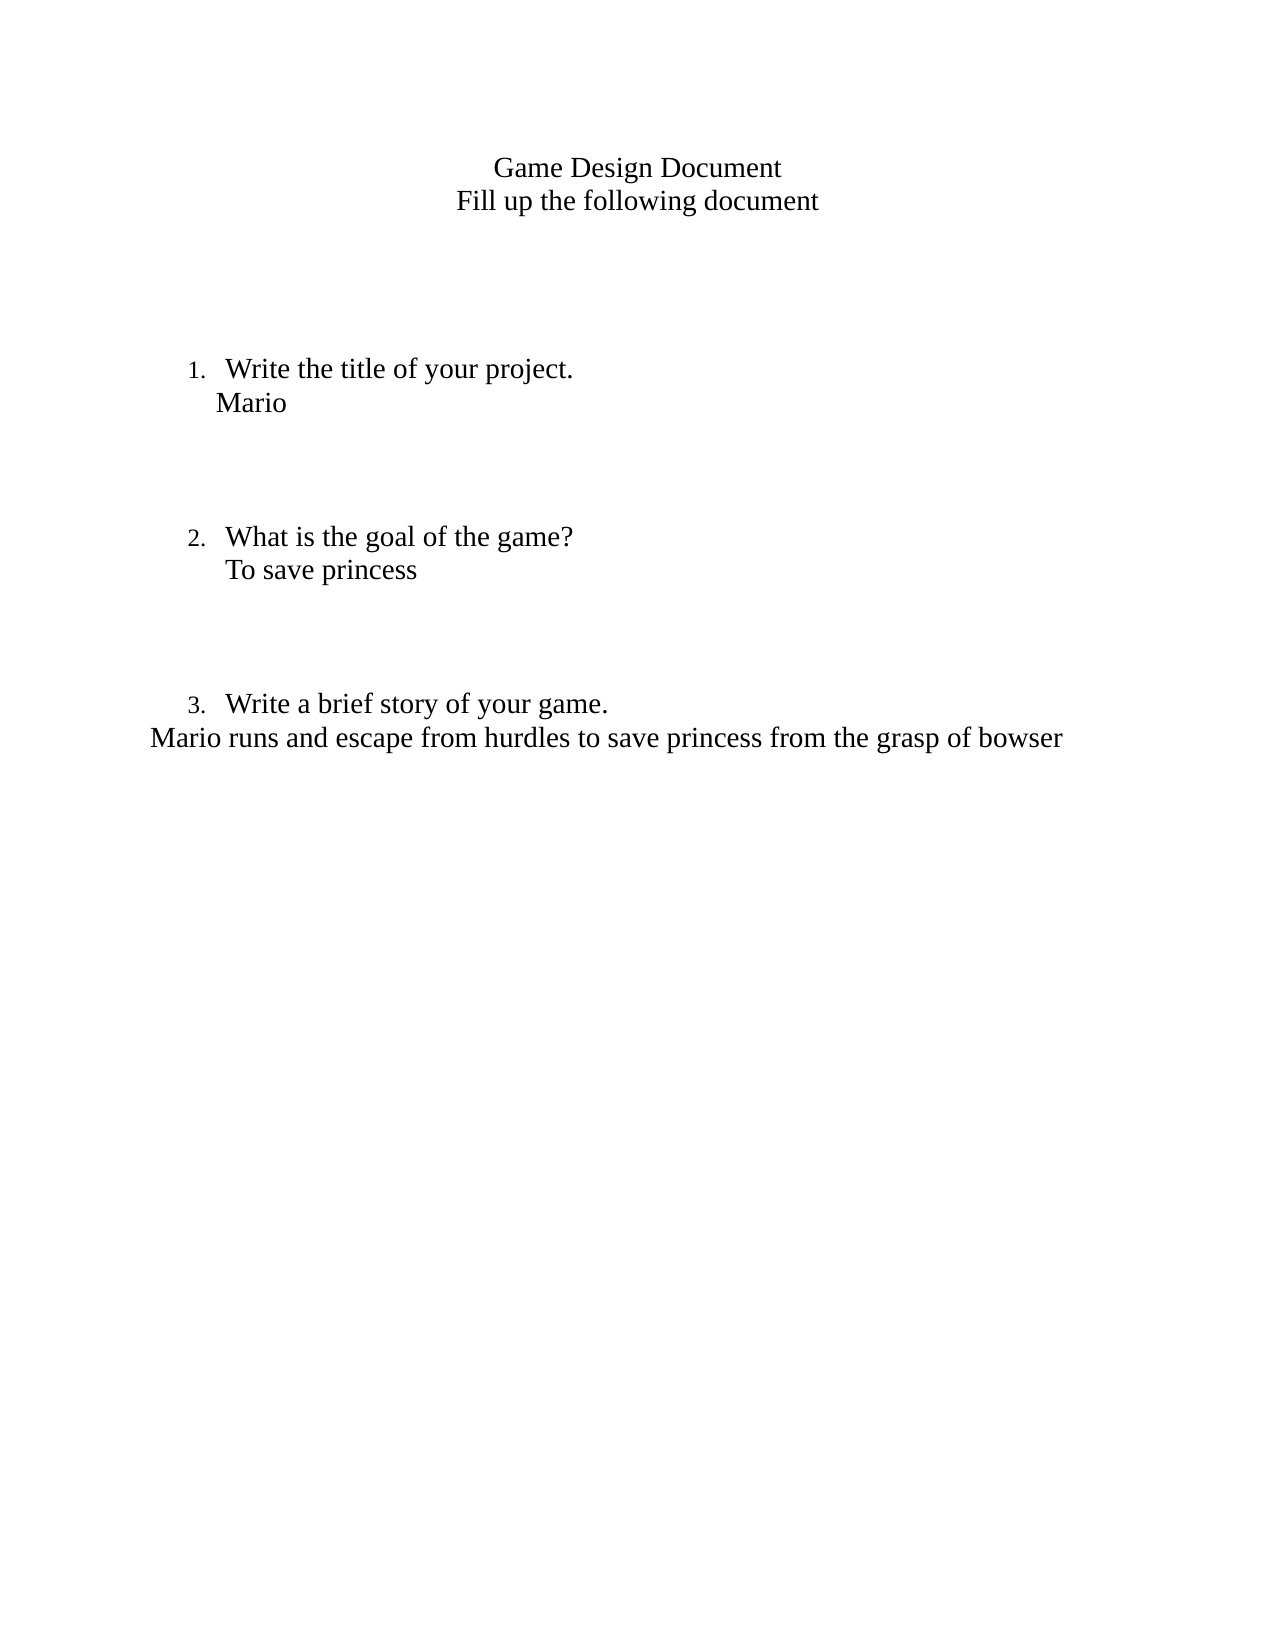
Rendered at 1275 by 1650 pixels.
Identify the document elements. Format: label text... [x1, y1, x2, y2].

list Write a brief story of your game. [187, 687, 1125, 720]
text Mario runs and escape from hurdles to save princess from the grasp of bowser [150, 720, 1125, 754]
text Mario [150, 385, 1125, 418]
list What is the goal of the game? [187, 519, 1125, 552]
text Fill up the following document [150, 183, 1125, 217]
text Game Design Document [150, 150, 1125, 183]
text To save princess [225, 552, 1125, 586]
list Write the title of your project. [187, 351, 1125, 385]
